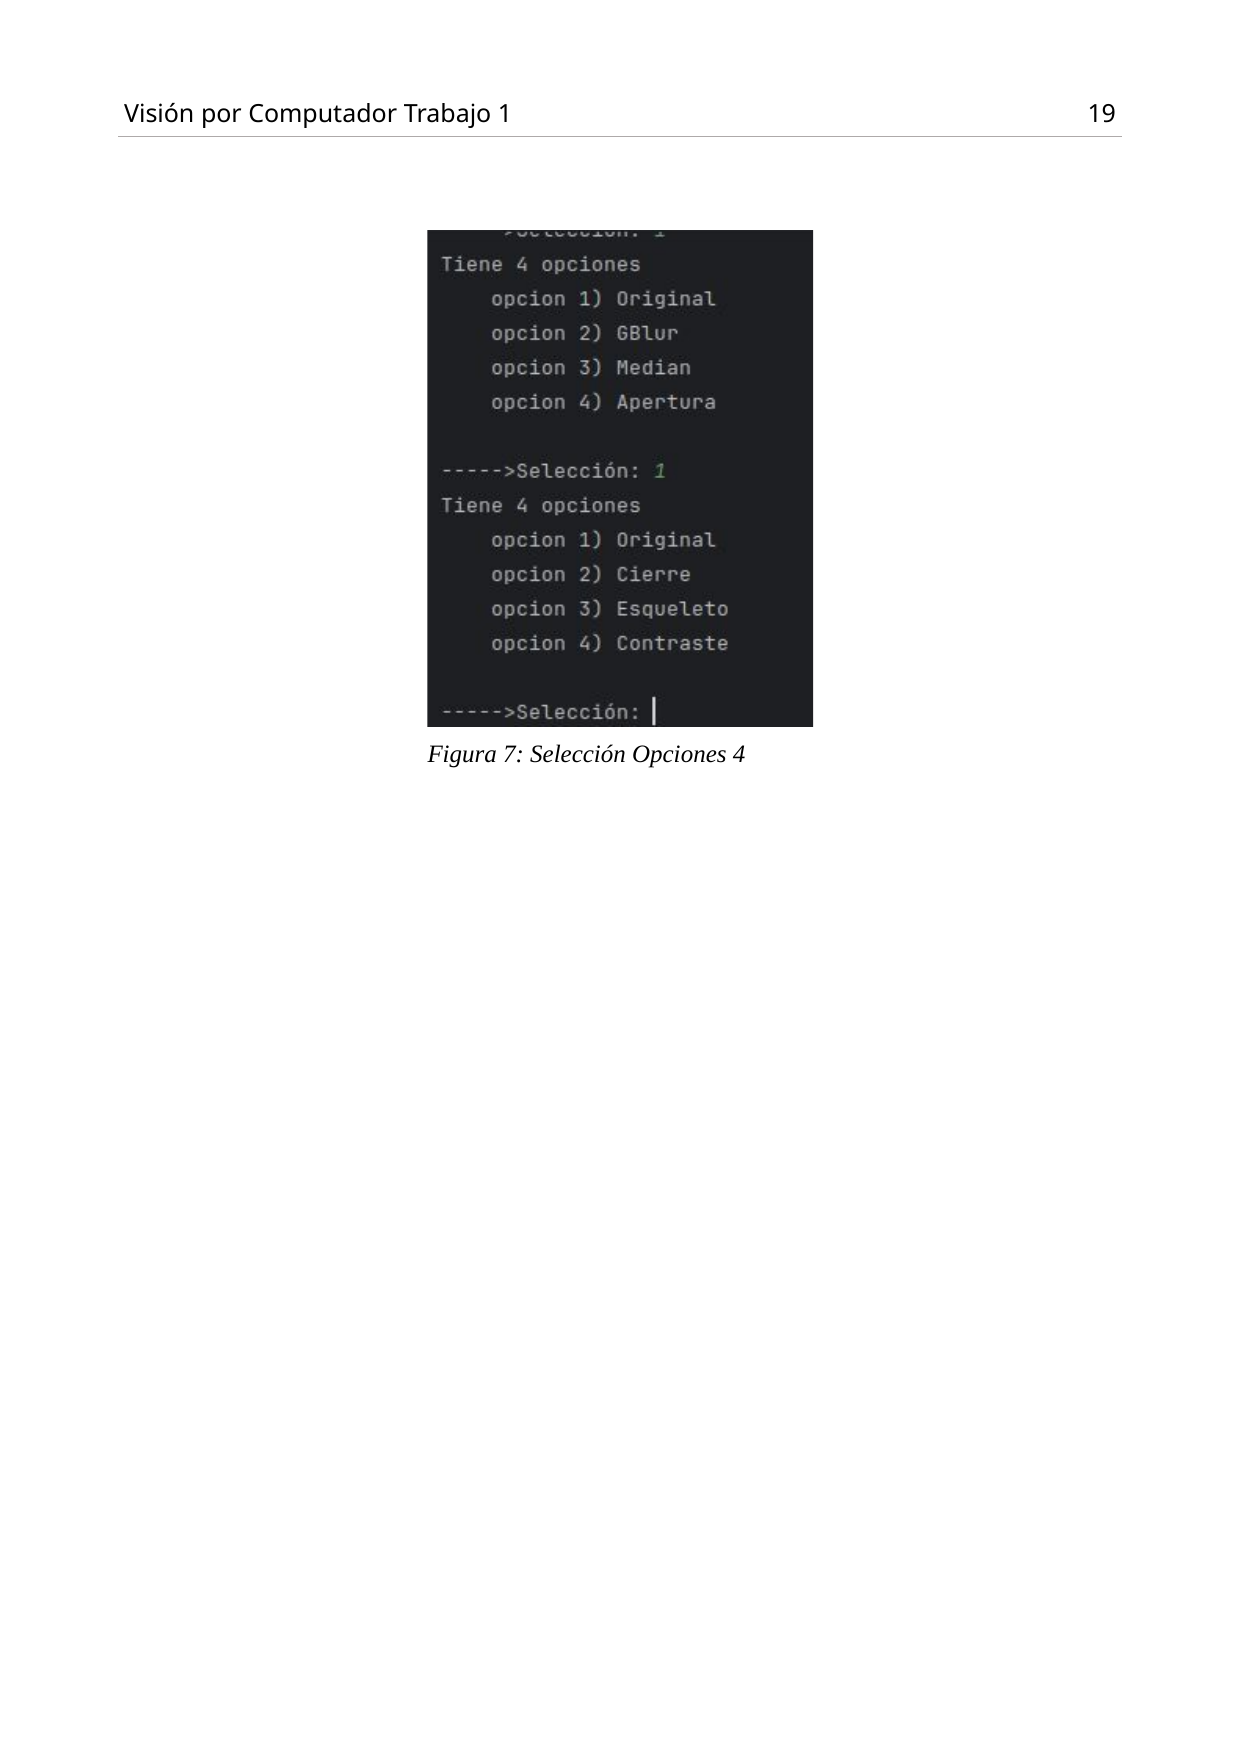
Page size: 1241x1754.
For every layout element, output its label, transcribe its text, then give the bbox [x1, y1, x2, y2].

picture [427, 230, 814, 727]
text Figura 7: Selección Opciones 4 [427, 727, 813, 768]
